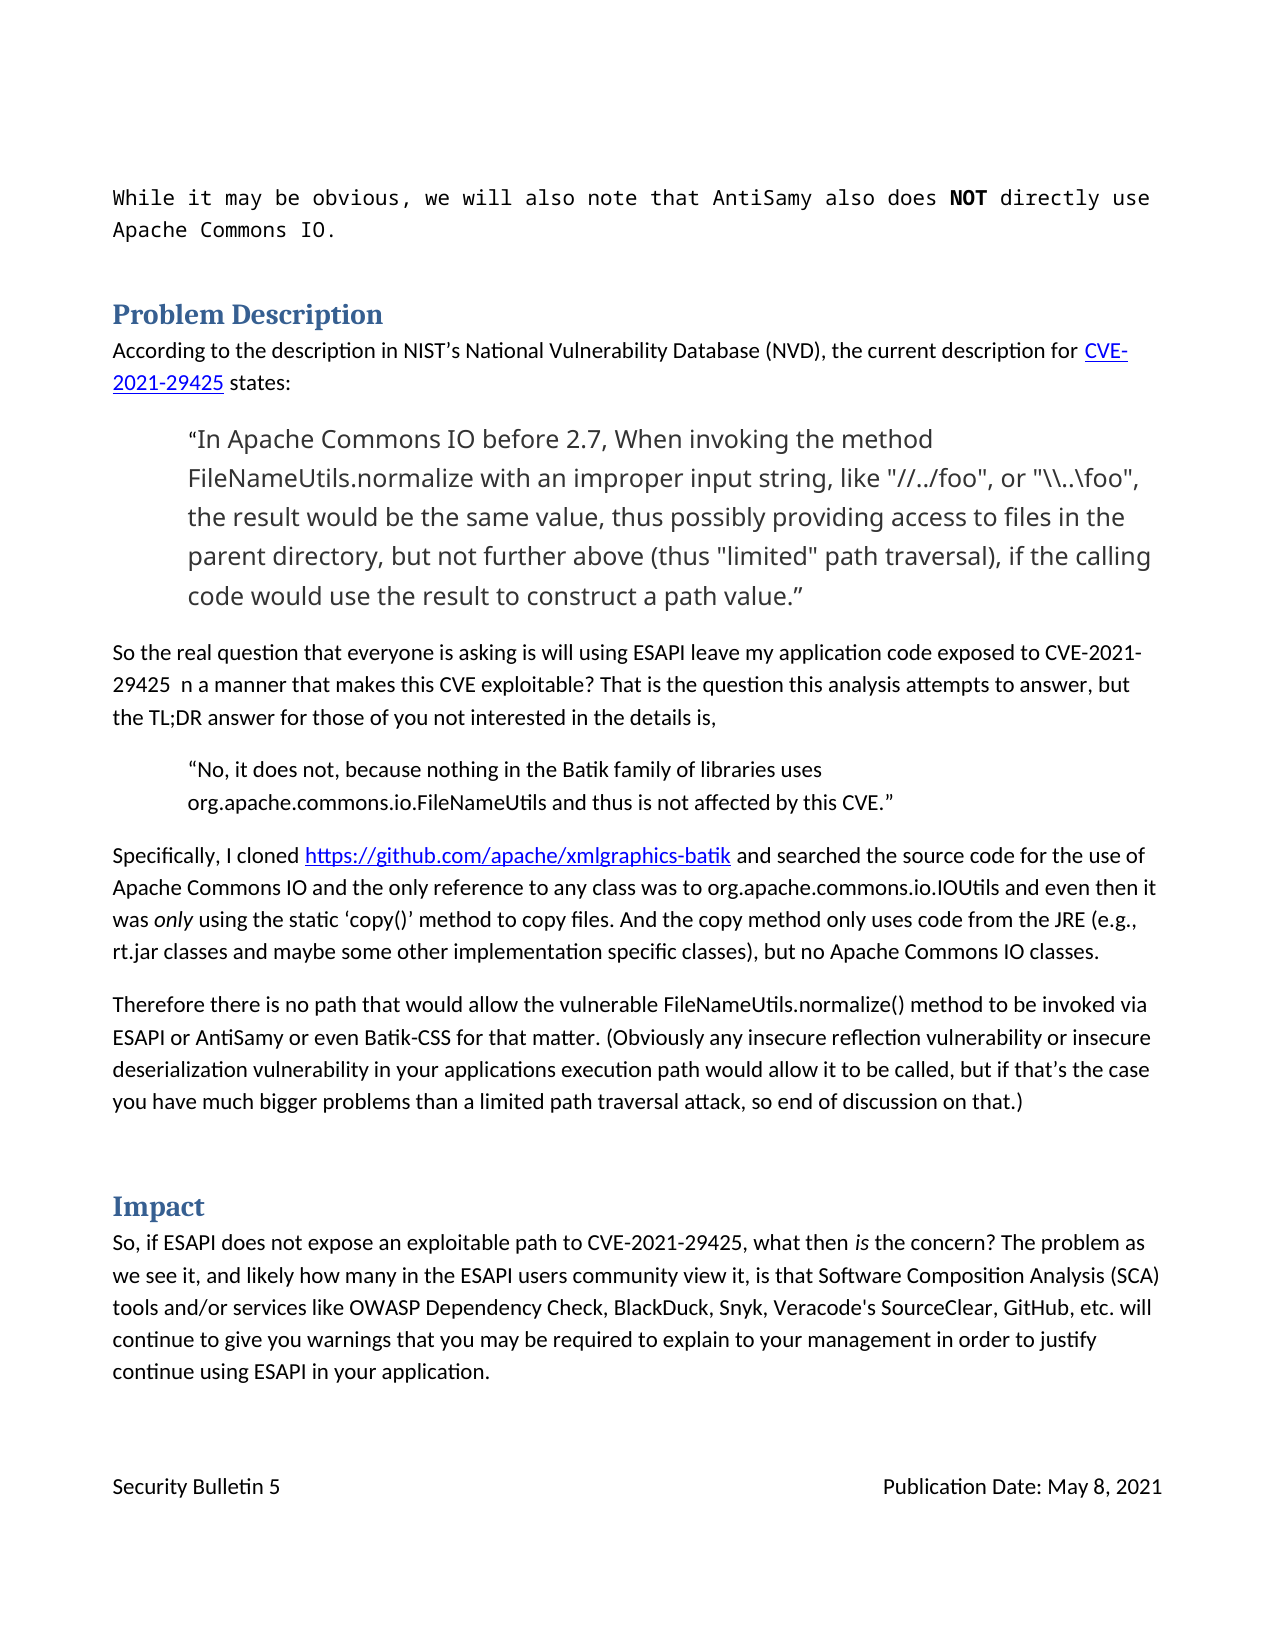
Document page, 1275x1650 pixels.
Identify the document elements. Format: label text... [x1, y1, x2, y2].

text Therefore there is no path that would allow the vulnerable FileNameUtils.normalize() method to be invoked via ESAPI or AntiSamy or even Batik-CSS for that matter. (Obviously any insecure reflection vulnerability or insecure deserialization vulnerability in your applications execution path would allow it to be called, but if that’s the case you have much bigger problems than a limited path traversal attack, so end of discussion on that.) [112, 990, 1162, 1115]
subtitle Impact [112, 1190, 1162, 1223]
text So, if ESAPI does not expose an exploitable path to CVE-2021-29425, what then is the concern? The problem as we see it, and likely how many in the ESAPI users community view it, is that Software Composition Analysis (SCA) tools and/or services like OWASP Dependency Check, BlackDuck, Snyk, Veracode's SourceClear, GitHub, etc. will continue to give you warnings that you may be required to explain to your management in order to justify continue using ESAPI in your application. [112, 1228, 1162, 1385]
text “No, it does not, because nothing in the Batik family of libraries uses org.apache.commons.io.FileNameUtils and thus is not affected by this CVE.” [187, 756, 1162, 816]
subtitle Problem Description [112, 298, 1162, 331]
text “In Apache Commons IO before 2.7, When invoking the method FileNameUtils.normalize with an improper input string, like "//../foo", or "\\..\foo", the result would be the same value, thus possibly providing access to files in the parent directory, but not further above (thus "limited" path traversal), if the calling code would use the result to construct a path value.” [187, 422, 1162, 612]
text While it may be obvious, we will also note that AntiSamy also does NOT directly use Apache Commons IO. [112, 183, 1162, 244]
text According to the description in NIST’s National Vulnerability Database (NVD), the current description for CVE-2021-29425 states: [112, 336, 1162, 397]
text Specifically, I cloned https://github.com/apache/xmlgraphics-batik and searched the source code for the use of Apache Commons IO and the only reference to any class was to org.apache.commons.io.IOUtils and even then it was only using the static ‘copy()’ method to copy files. And the copy method only uses code from the JRE (e.g., rt.jar classes and maybe some other implementation specific classes), but no Apache Commons IO classes. [112, 841, 1162, 965]
text So the real question that everyone is asking is will using ESAPI leave my application code exposed to CVE-2021-29425 n a manner that makes this CVE exploitable? That is the question this analysis attempts to answer, but the TL;DR answer for those of you not interested in the details is, [112, 638, 1162, 731]
